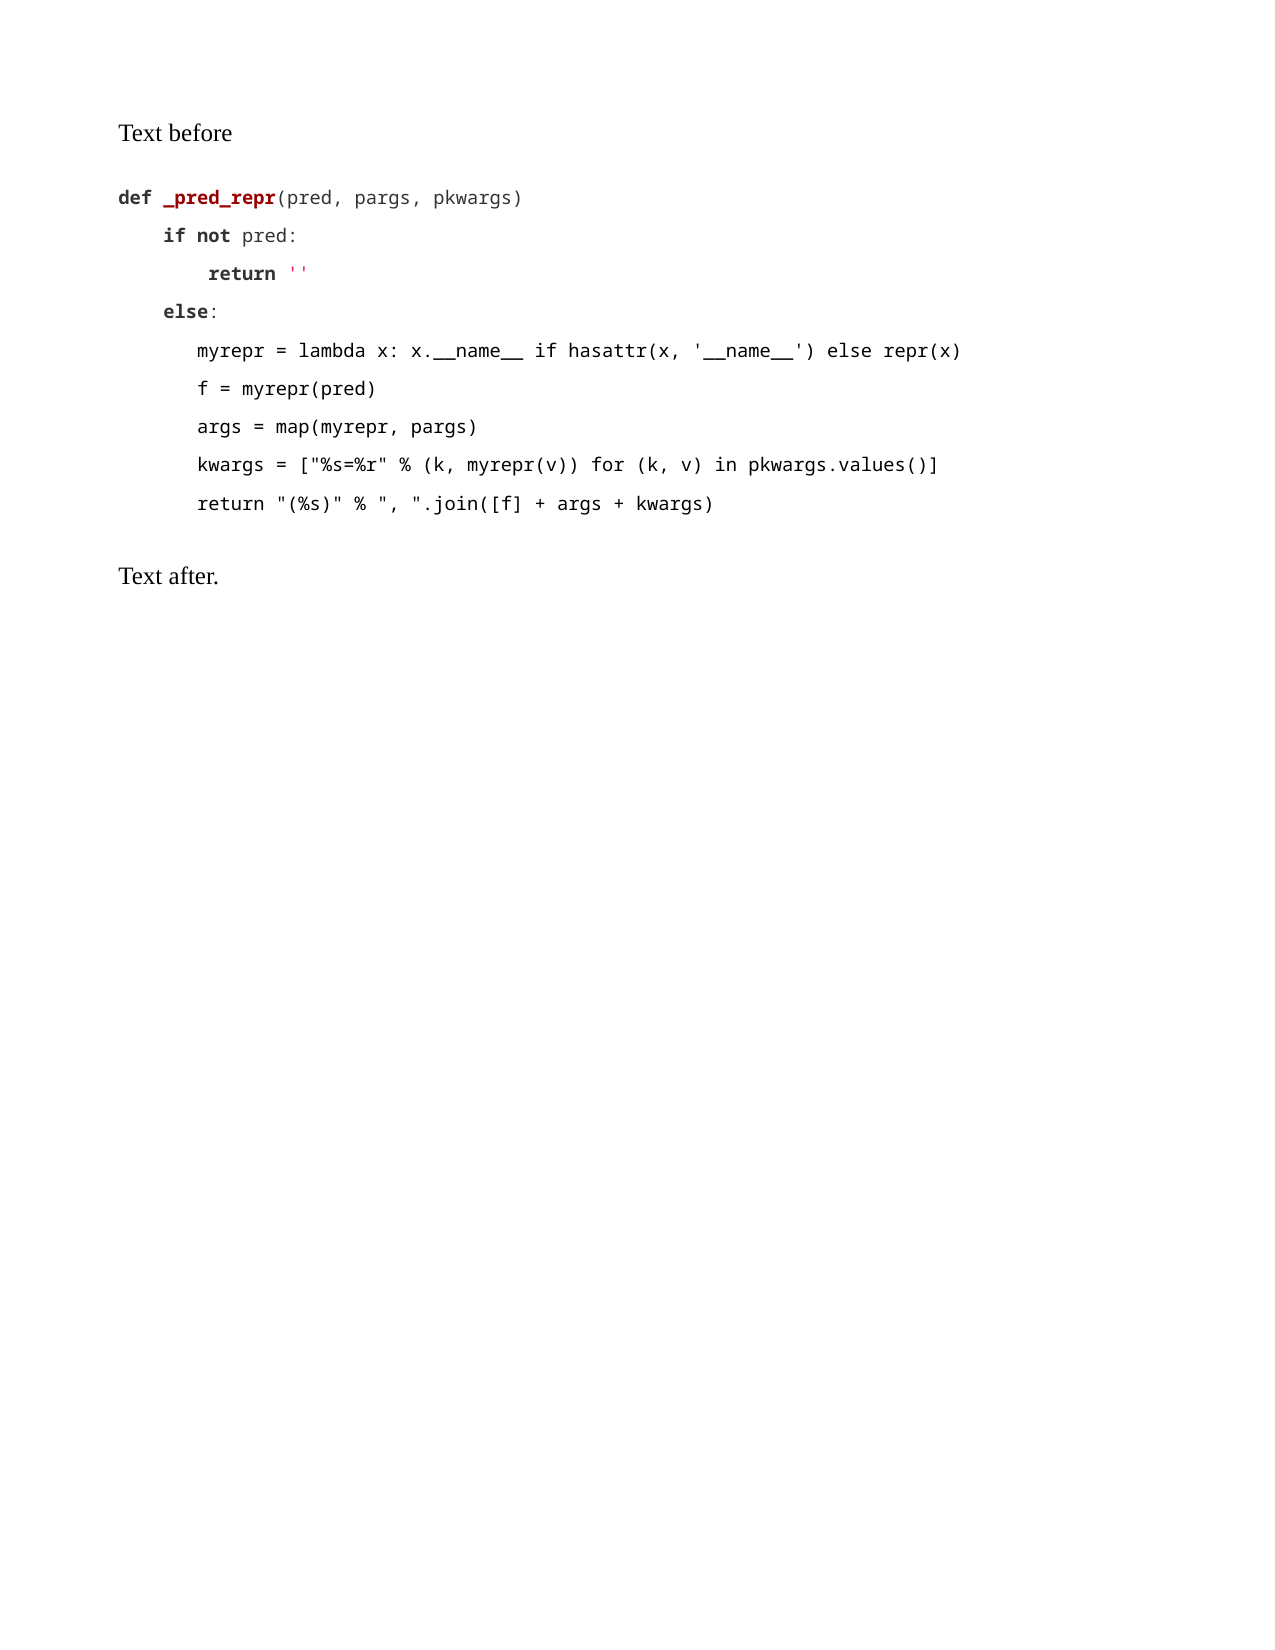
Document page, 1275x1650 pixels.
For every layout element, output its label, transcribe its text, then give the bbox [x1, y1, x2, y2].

text if not pred: [118, 222, 1157, 248]
text def _pred_repr(pred, pargs, pkwargs) [118, 184, 1157, 210]
text f = myrepr(pred) [118, 375, 1157, 401]
text return "(%s)" % ", ".join([f] + args + kwargs) [118, 490, 1157, 516]
text kwargs = ["%s=%r" % (k, myrepr(v)) for (k, v) in pkwargs.values()] [118, 452, 1157, 477]
text else: [118, 299, 1157, 324]
text Text before [118, 118, 1157, 147]
text return '' [118, 261, 1157, 286]
text args = map(myrepr, pargs) [118, 413, 1157, 439]
text myrepr = lambda x: x.__name__ if hasattr(x, '__name__') else repr(x) [118, 337, 1157, 363]
text Text after. [118, 561, 1157, 590]
